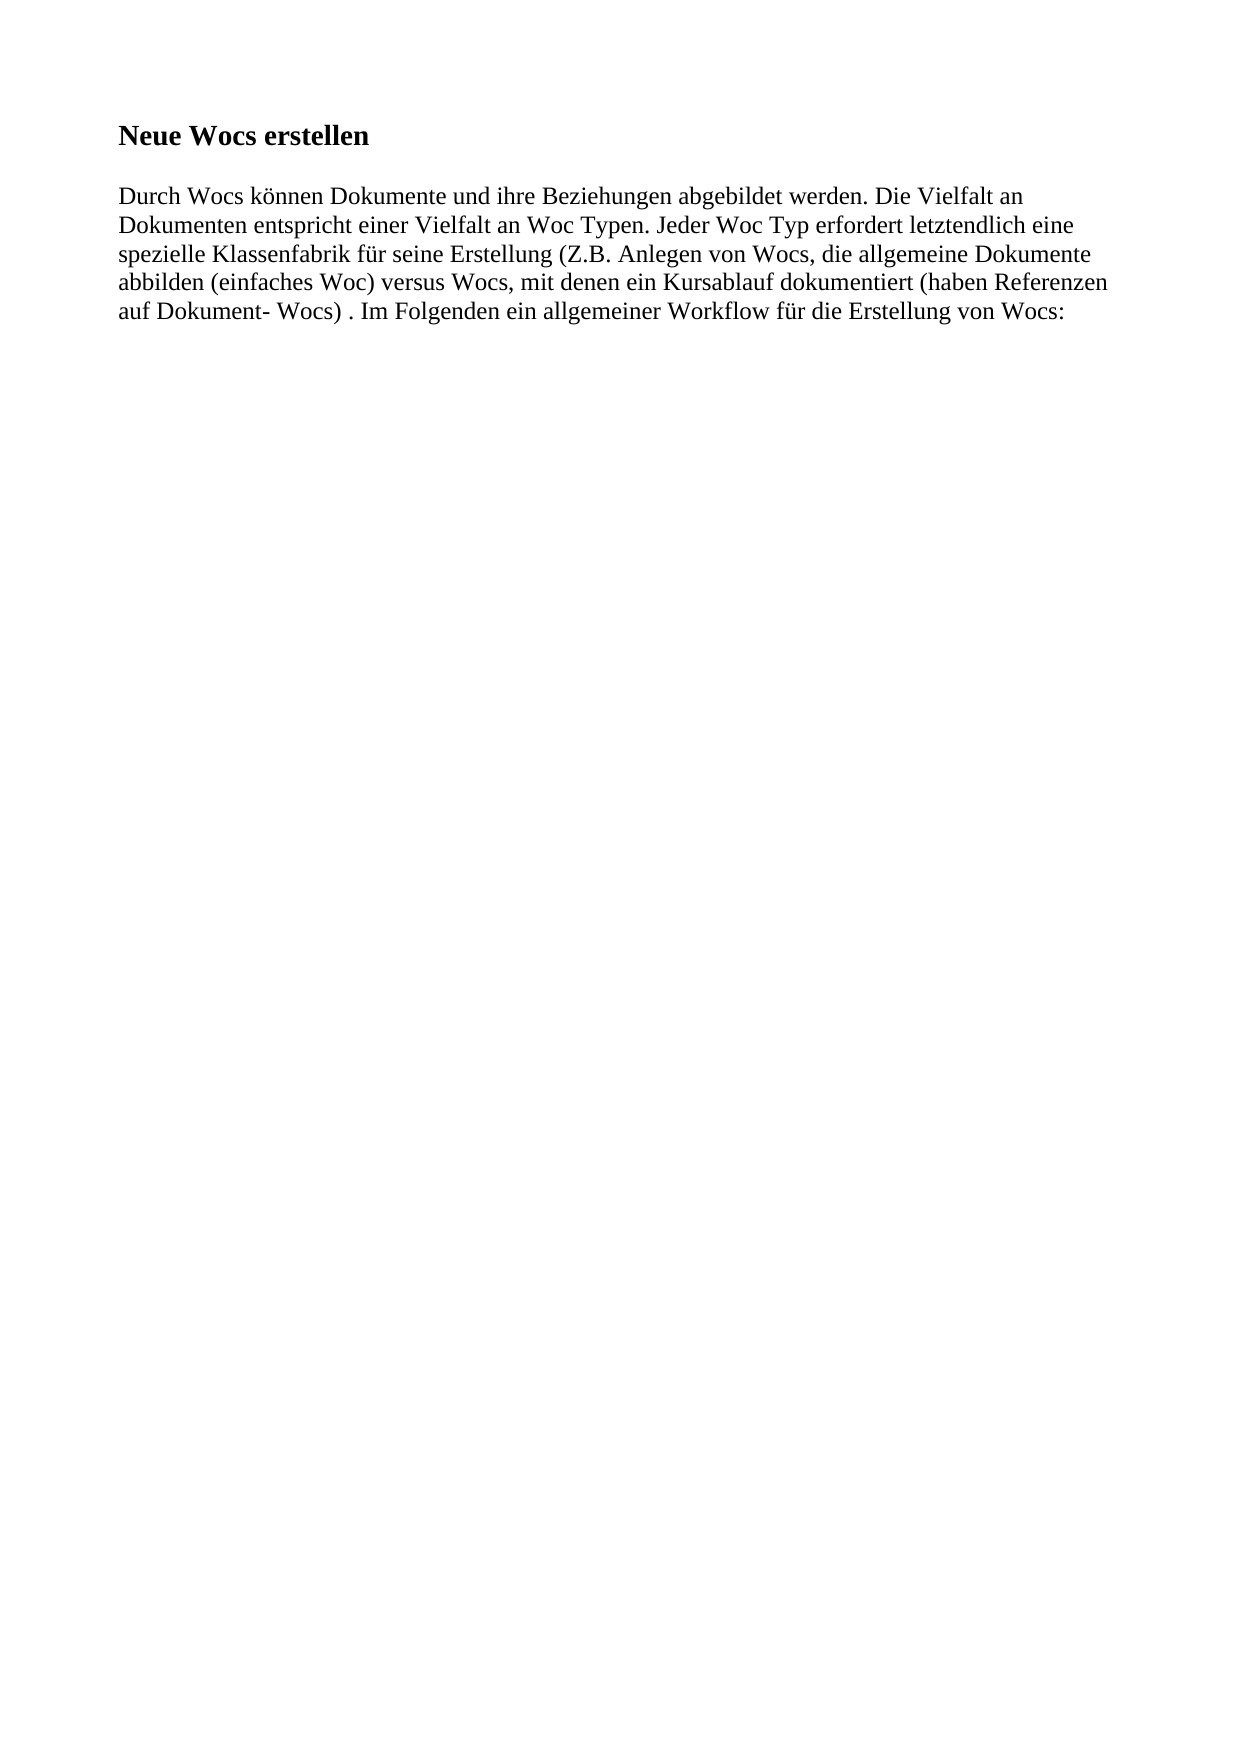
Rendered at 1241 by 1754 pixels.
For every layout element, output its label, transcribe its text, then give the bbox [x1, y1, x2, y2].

text Durch Wocs können Dokumente und ihre Beziehungen abgebildet werden. Die Vielfalt an Dokumenten entspricht einer Vielfalt an Woc Typen. Jeder Woc Typ erfordert letztendlich eine spezielle Klassenfabrik für seine Erstellung (Z.B. Anlegen von Wocs, die allgemeine Dokumente abbilden (einfaches Woc) versus Wocs, mit denen ein Kursablauf dokumentiert (haben Referenzen auf Dokument- Wocs) . Im Folgenden ein allgemeiner Workflow für die Erstellung von Wocs: [118, 181, 1122, 325]
subtitle Neue Wocs erstellen [118, 118, 1122, 152]
